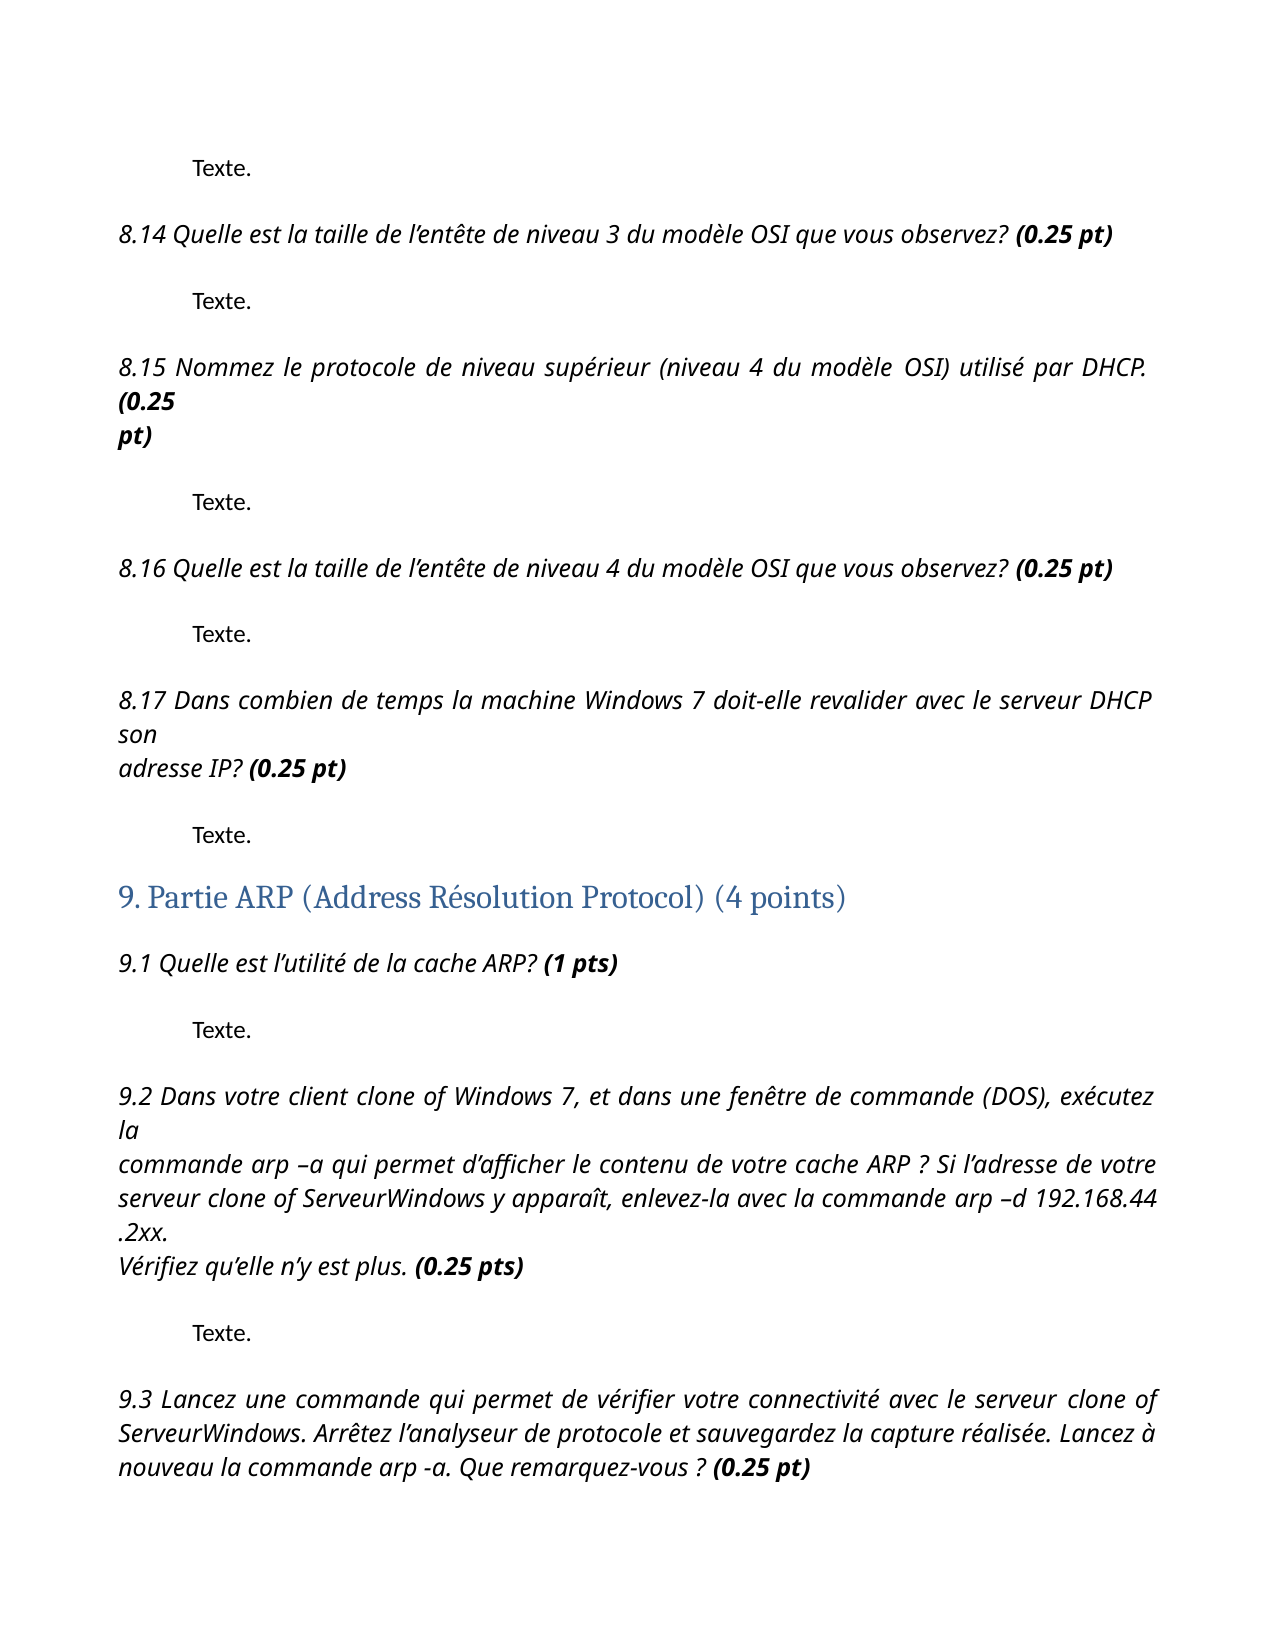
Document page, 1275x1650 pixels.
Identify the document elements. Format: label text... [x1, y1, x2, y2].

text Texte. [118, 486, 1157, 516]
text 8.17 Dans combien de temps la machine Windows 7 doit-elle revalider avec le serveur DHCP son adresse IP? ​(0.25 pt) [118, 649, 1157, 785]
text Texte. [118, 285, 1157, 315]
text 9. Partie ARP (Address Résolution Protocol) (4 points) [118, 878, 1157, 917]
text Texte. [118, 618, 1157, 649]
text Texte. [118, 819, 1157, 850]
text 8.15 Nommez le protocole de niveau supérieur (niveau 4 du modèle ​OSI​) utilisé par DHCP. ​(0.25 pt) [118, 315, 1157, 452]
text 8.16 Quelle est la taille de l’entête de niveau 4 du modèle OSI que vous observez? ​(0.25 pt) [118, 516, 1157, 584]
text Texte. [118, 1014, 1157, 1044]
text 9.3 Lancez une commande qui permet de vérifier votre connectivité avec le serveur ​clone of ServeurWindows​. Arrêtez l’analyseur de protocole et sauvegardez la capture réalisée. Lancez à nouveau la commande arp -a. Que remarquez-vous ? ​(0.25 pt) [118, 1347, 1157, 1483]
text Texte. [118, 1317, 1157, 1347]
text Texte. [118, 152, 1157, 183]
text 8.14 Quelle est la taille de l’entête de niveau 3 du modèle OSI que vous observez? ​(0.25 pt) [118, 183, 1157, 251]
text 9.2 Dans votre client ​clone of ​Windows 7​, et dans une fenêtre de commande (​DOS​), exécutez la commande ​arp –a qui permet d’afficher le contenu de votre cache ​ARP ? Si l’adresse de votre serveur ​clone of ServeurWindows y apparaît, enlevez-la avec la commande ​arp –d 192.168.​44​.2xx​. Vérifiez qu’elle n’y est plus. ​(0.25 pts) [118, 1044, 1157, 1283]
text 9.1 Quelle est l’utilité de la cache ARP? ​(1 pts) [118, 946, 1157, 980]
